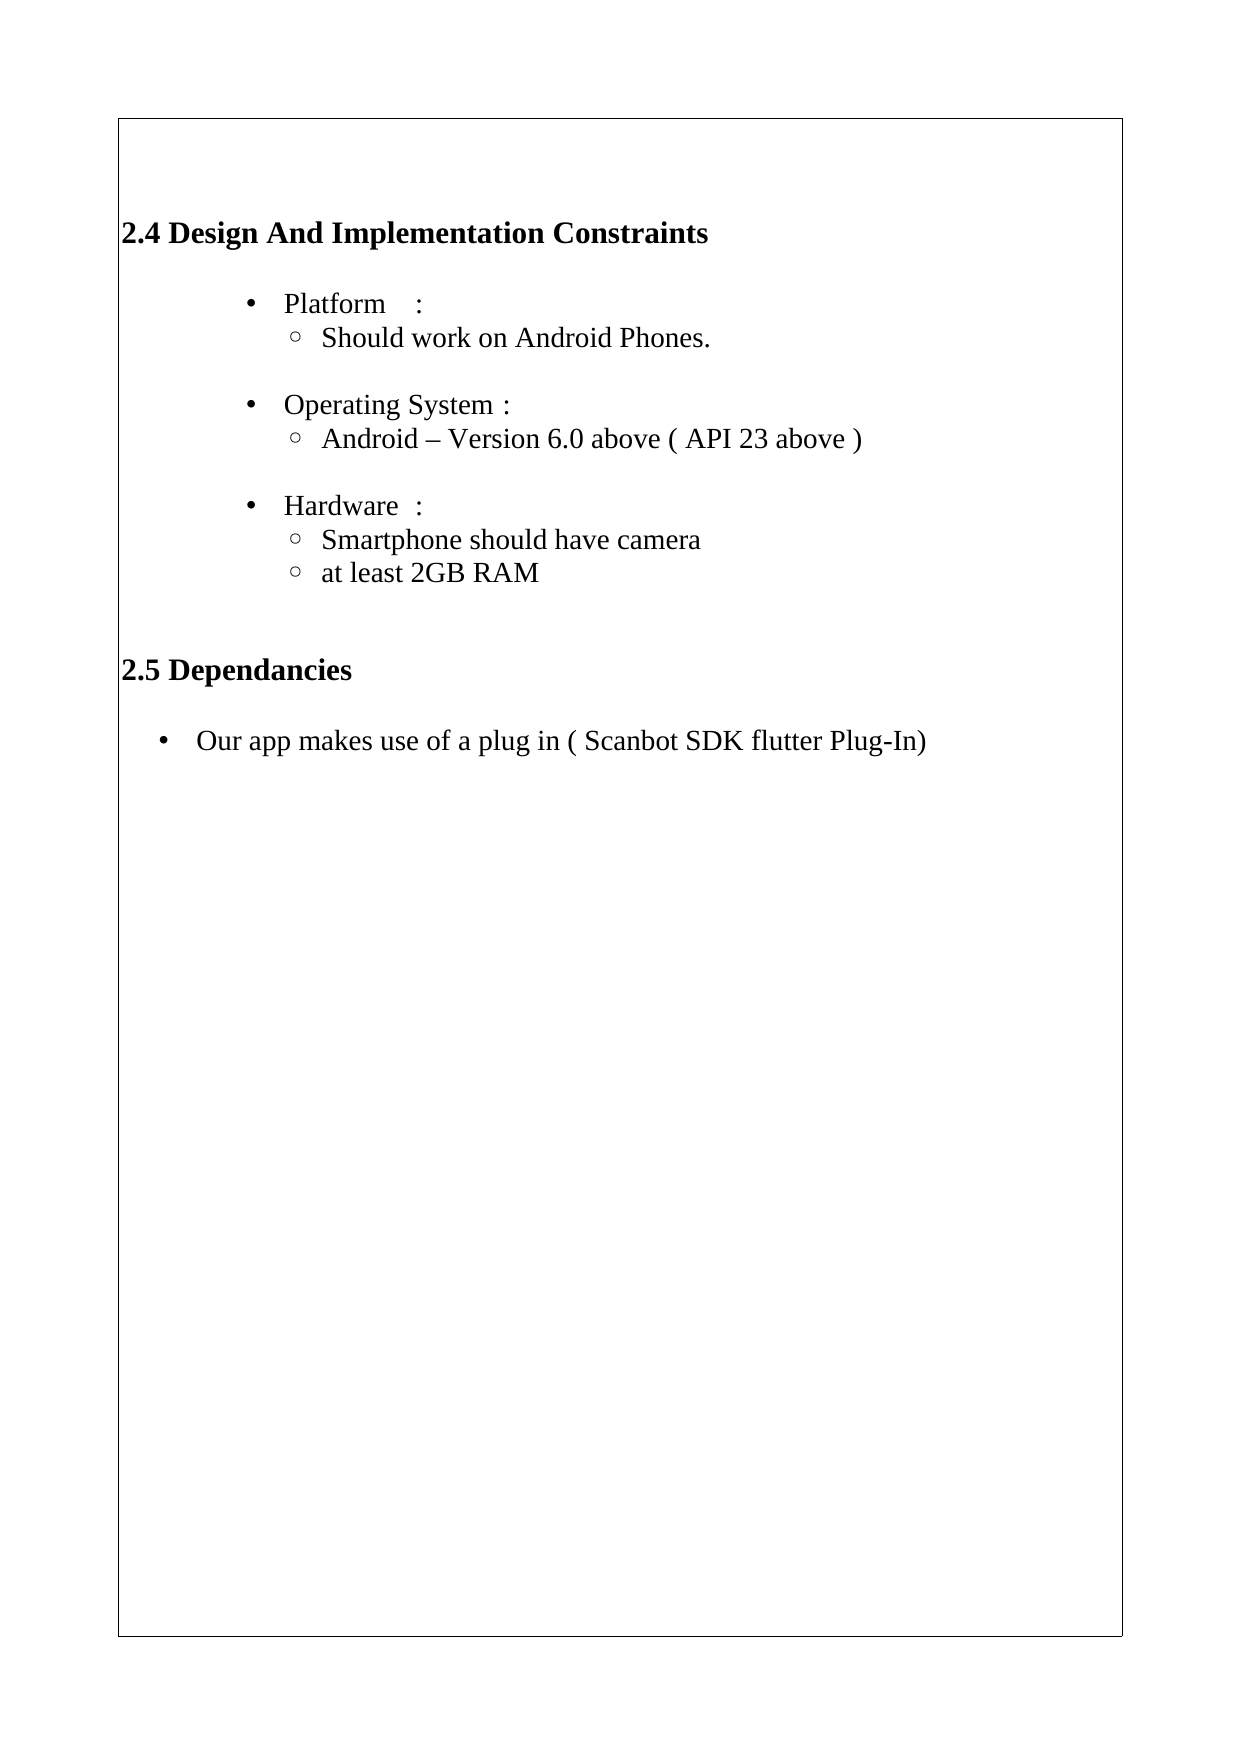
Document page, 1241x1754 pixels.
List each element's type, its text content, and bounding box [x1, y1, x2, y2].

list Operating System : [246, 387, 1119, 421]
list Android – Version 6.0 above ( API 23 above ) [284, 421, 1119, 454]
list at least 2GB RAM [284, 555, 1119, 589]
list Smartphone should have camera [284, 522, 1119, 555]
list Should work on Android Phones. [284, 320, 1119, 354]
list Our app makes use of a plug in ( Scanbot SDK flutter Plug-In) [159, 723, 1119, 757]
list Platform : [246, 286, 1119, 320]
text 2.4 Design And Implementation Constraints [121, 214, 1119, 251]
list Hardware : [246, 488, 1119, 522]
text 2.5 Dependancies [121, 651, 1119, 687]
